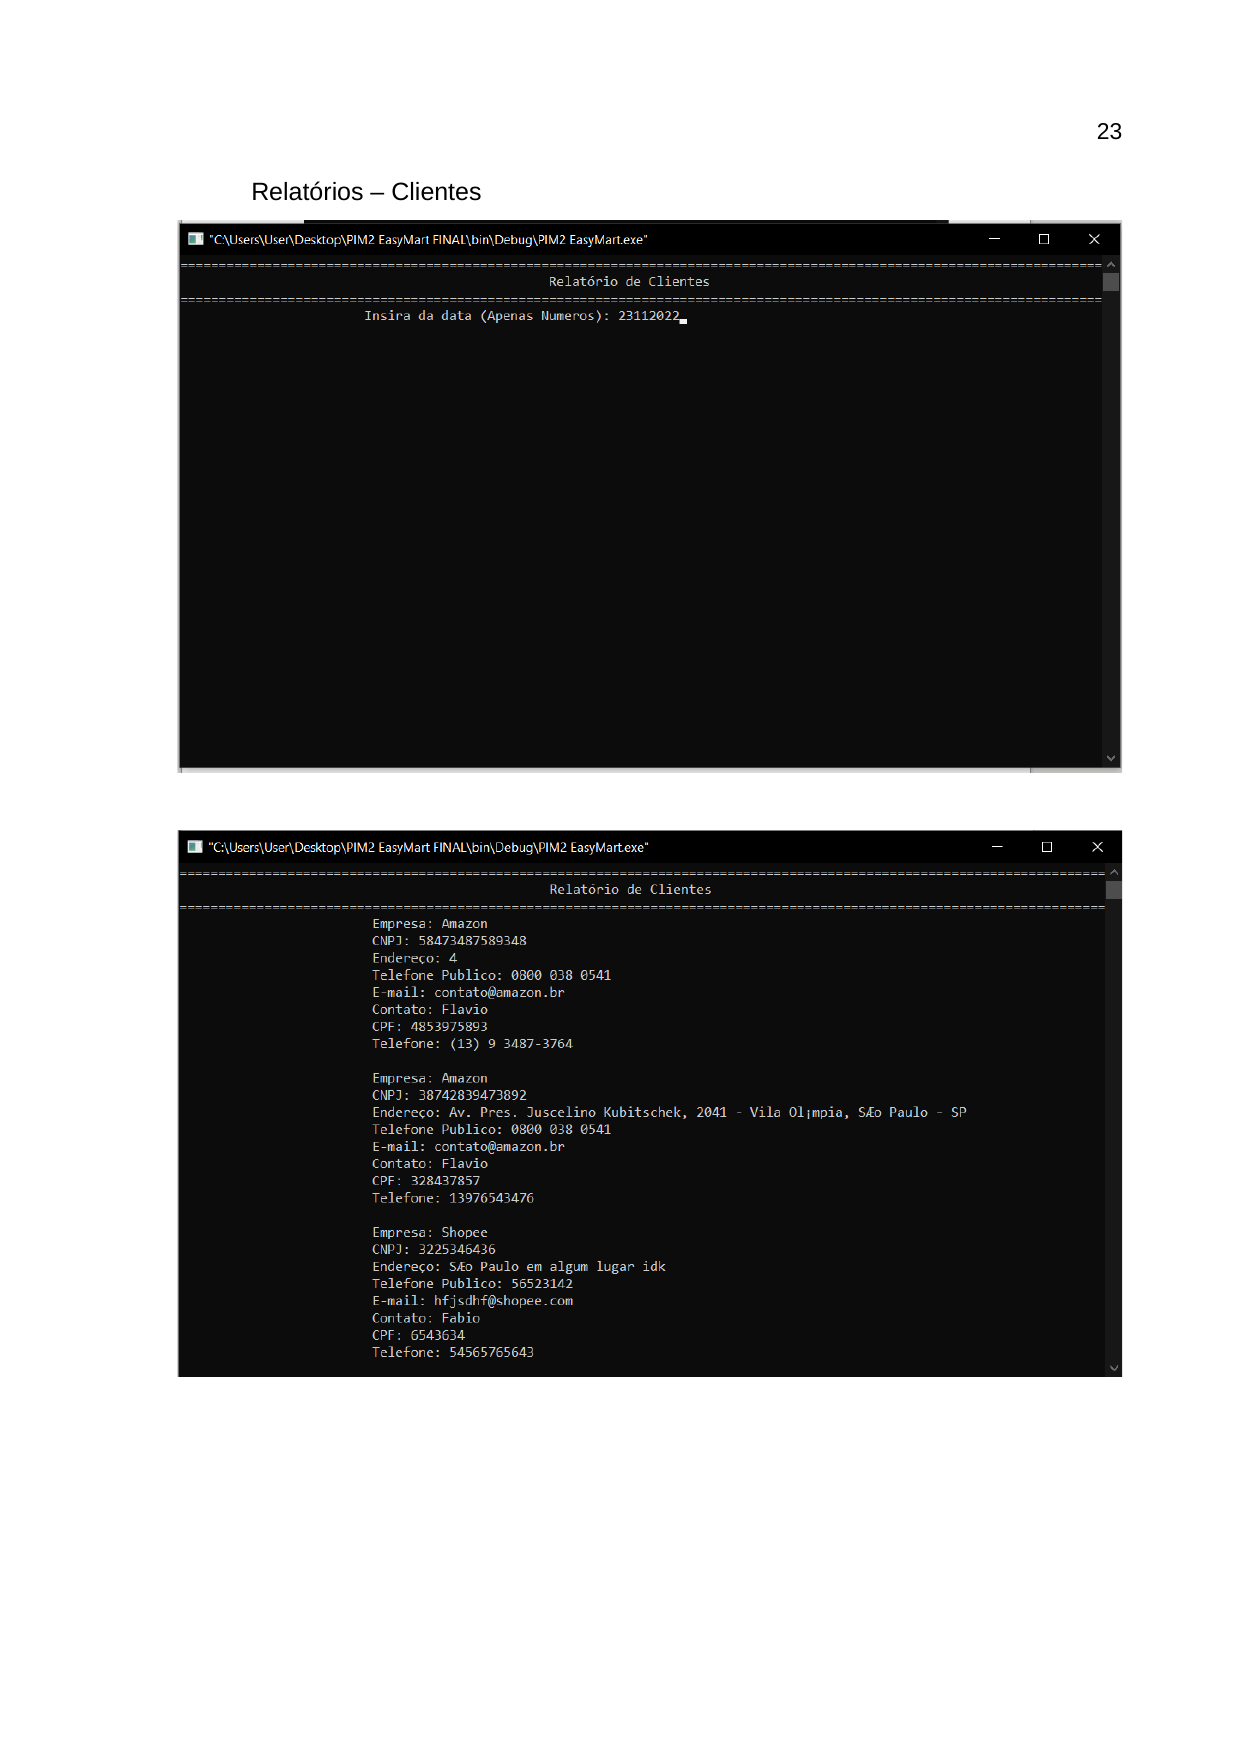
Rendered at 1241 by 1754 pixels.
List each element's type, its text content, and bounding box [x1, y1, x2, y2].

picture [177, 220, 1123, 773]
text Relatórios – Clientes [177, 177, 1122, 206]
picture [177, 830, 1123, 1377]
